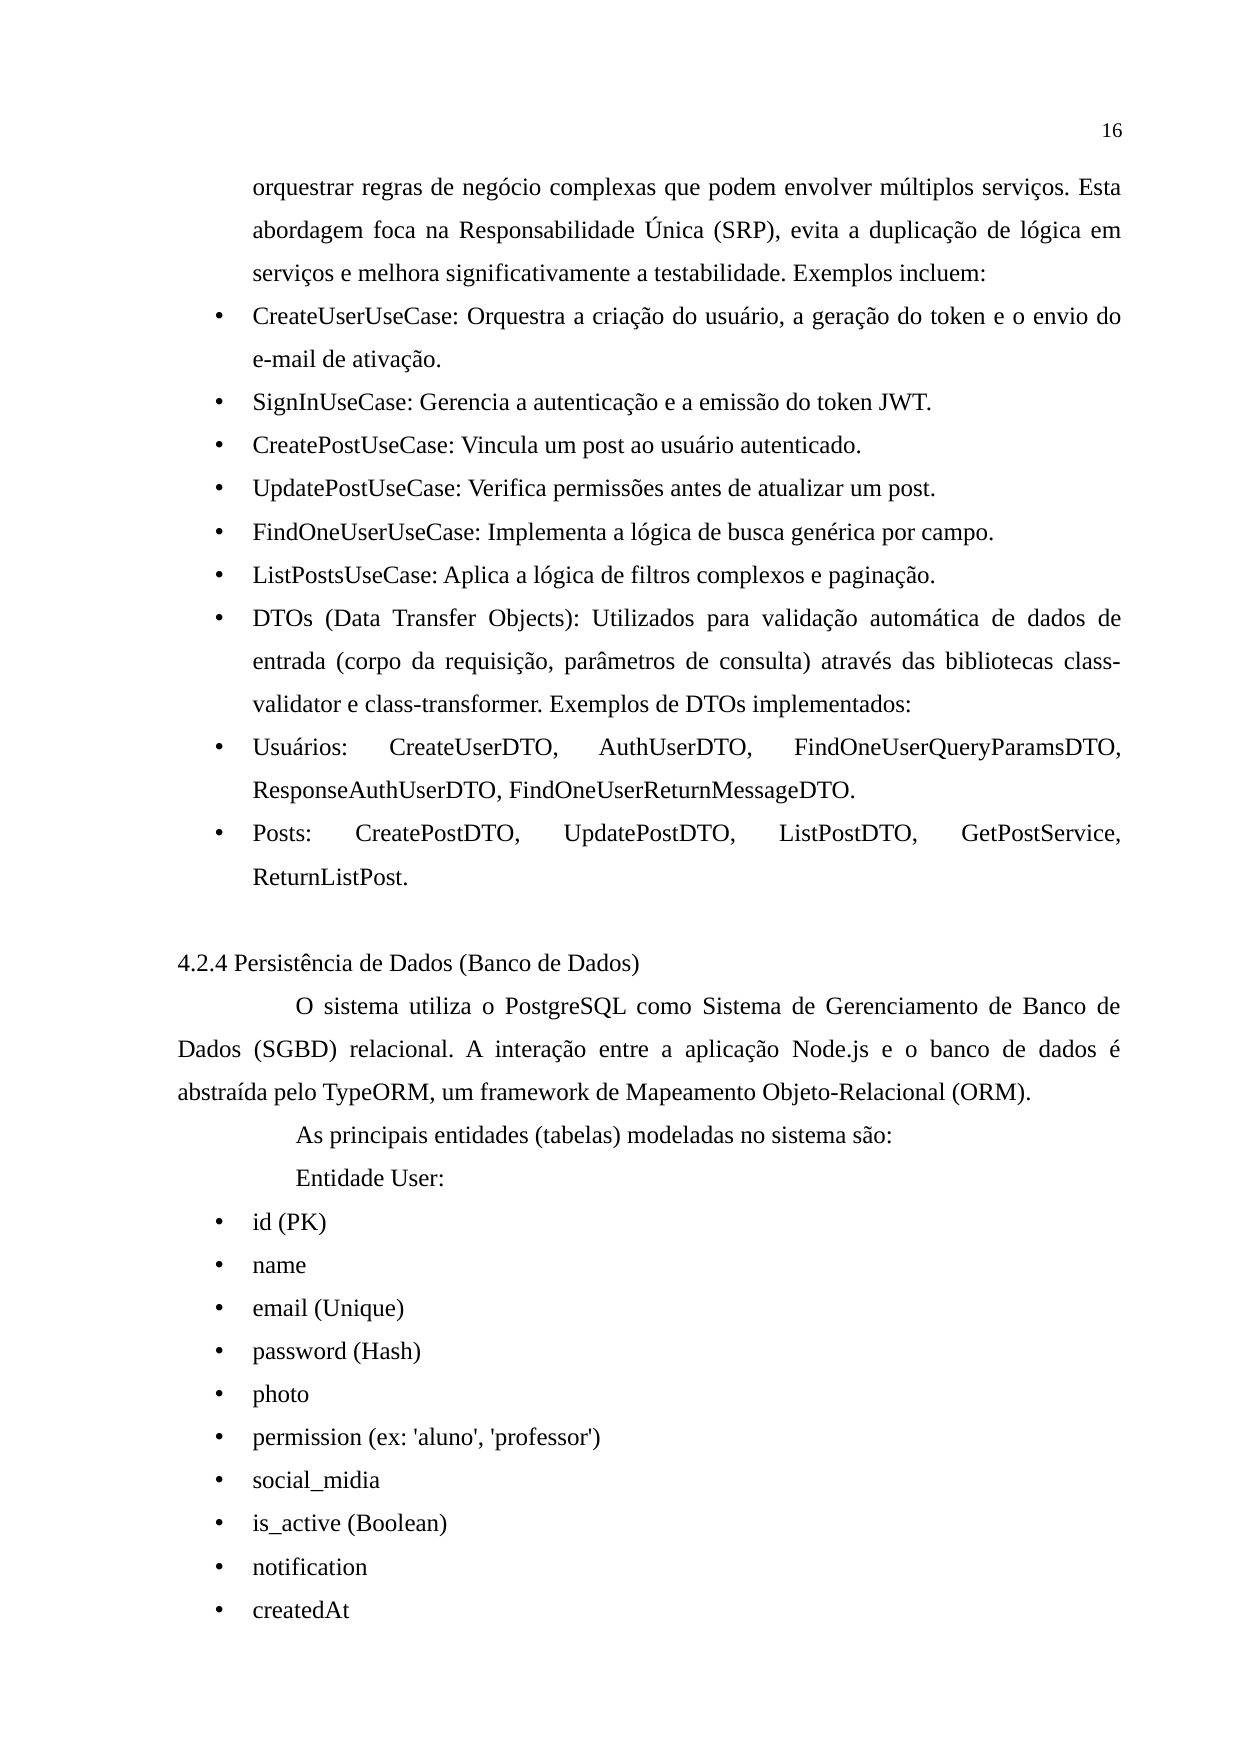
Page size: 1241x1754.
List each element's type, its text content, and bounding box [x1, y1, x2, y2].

list DTOs (Data Transfer Objects): Utilizados para validação automática de dados de entrada (corpo da requisição, parâmetros de consulta) através das bibliotecas class-validator e class-transformer. Exemplos de DTOs implementados: [215, 603, 1122, 718]
list Posts: CreatePostDTO, UpdatePostDTO, ListPostDTO, GetPostService, ReturnListPost. [215, 818, 1122, 890]
list CreatePostUseCase: Vincula um post ao usuário autenticado. [215, 430, 1122, 459]
list FindOneUserUseCase: Implementa a lógica de busca genérica por campo. [215, 517, 1122, 545]
list CreateUserUseCase: Orquestra a criação do usuário, a geração do token e o envio do e-mail de ativação. [215, 301, 1122, 373]
list notification [215, 1552, 1122, 1580]
text As principais entidades (tabelas) modeladas no sistema são: [177, 1120, 1122, 1149]
list orquestrar regras de negócio complexas que podem envolver múltiplos serviços. Esta abordagem foca na Responsabilidade Única (SRP), evita a duplicação de lógica em serviços e melhora significativamente a testabilidade. Exemplos incluem: [215, 172, 1122, 287]
list SignInUseCase: Gerencia a autenticação e a emissão do token JWT. [215, 387, 1122, 416]
list Usuários: CreateUserDTO, AuthUserDTO, FindOneUserQueryParamsDTO, ResponseAuthUserDTO, FindOneUserReturnMessageDTO. [215, 732, 1122, 804]
text Entidade User: [177, 1163, 1122, 1192]
list email (Unique) [215, 1293, 1122, 1322]
list UpdatePostUseCase: Verifica permissões antes de atualizar um post. [215, 473, 1122, 502]
list permission (ex: 'aluno', 'professor') [215, 1422, 1122, 1451]
list name [215, 1250, 1122, 1278]
list is_active (Boolean) [215, 1508, 1122, 1537]
text O sistema utiliza o PostgreSQL como Sistema de Gerenciamento de Banco de Dados (SGBD) relacional. A interação entre a aplicação Node.js e o banco de dados é abstraída pelo TypeORM, um framework de Mapeamento Objeto-Relacional (ORM). [177, 991, 1122, 1106]
list createdAt [215, 1595, 1122, 1623]
list password (Hash) [215, 1336, 1122, 1365]
list ListPostsUseCase: Aplica a lógica de filtros complexos e paginação. [215, 560, 1122, 588]
list social_midia [215, 1465, 1122, 1494]
list id (PK) [215, 1207, 1122, 1235]
list photo [215, 1379, 1122, 1408]
text 4.2.4 Persistência de Dados (Banco de Dados) [177, 948, 1122, 977]
